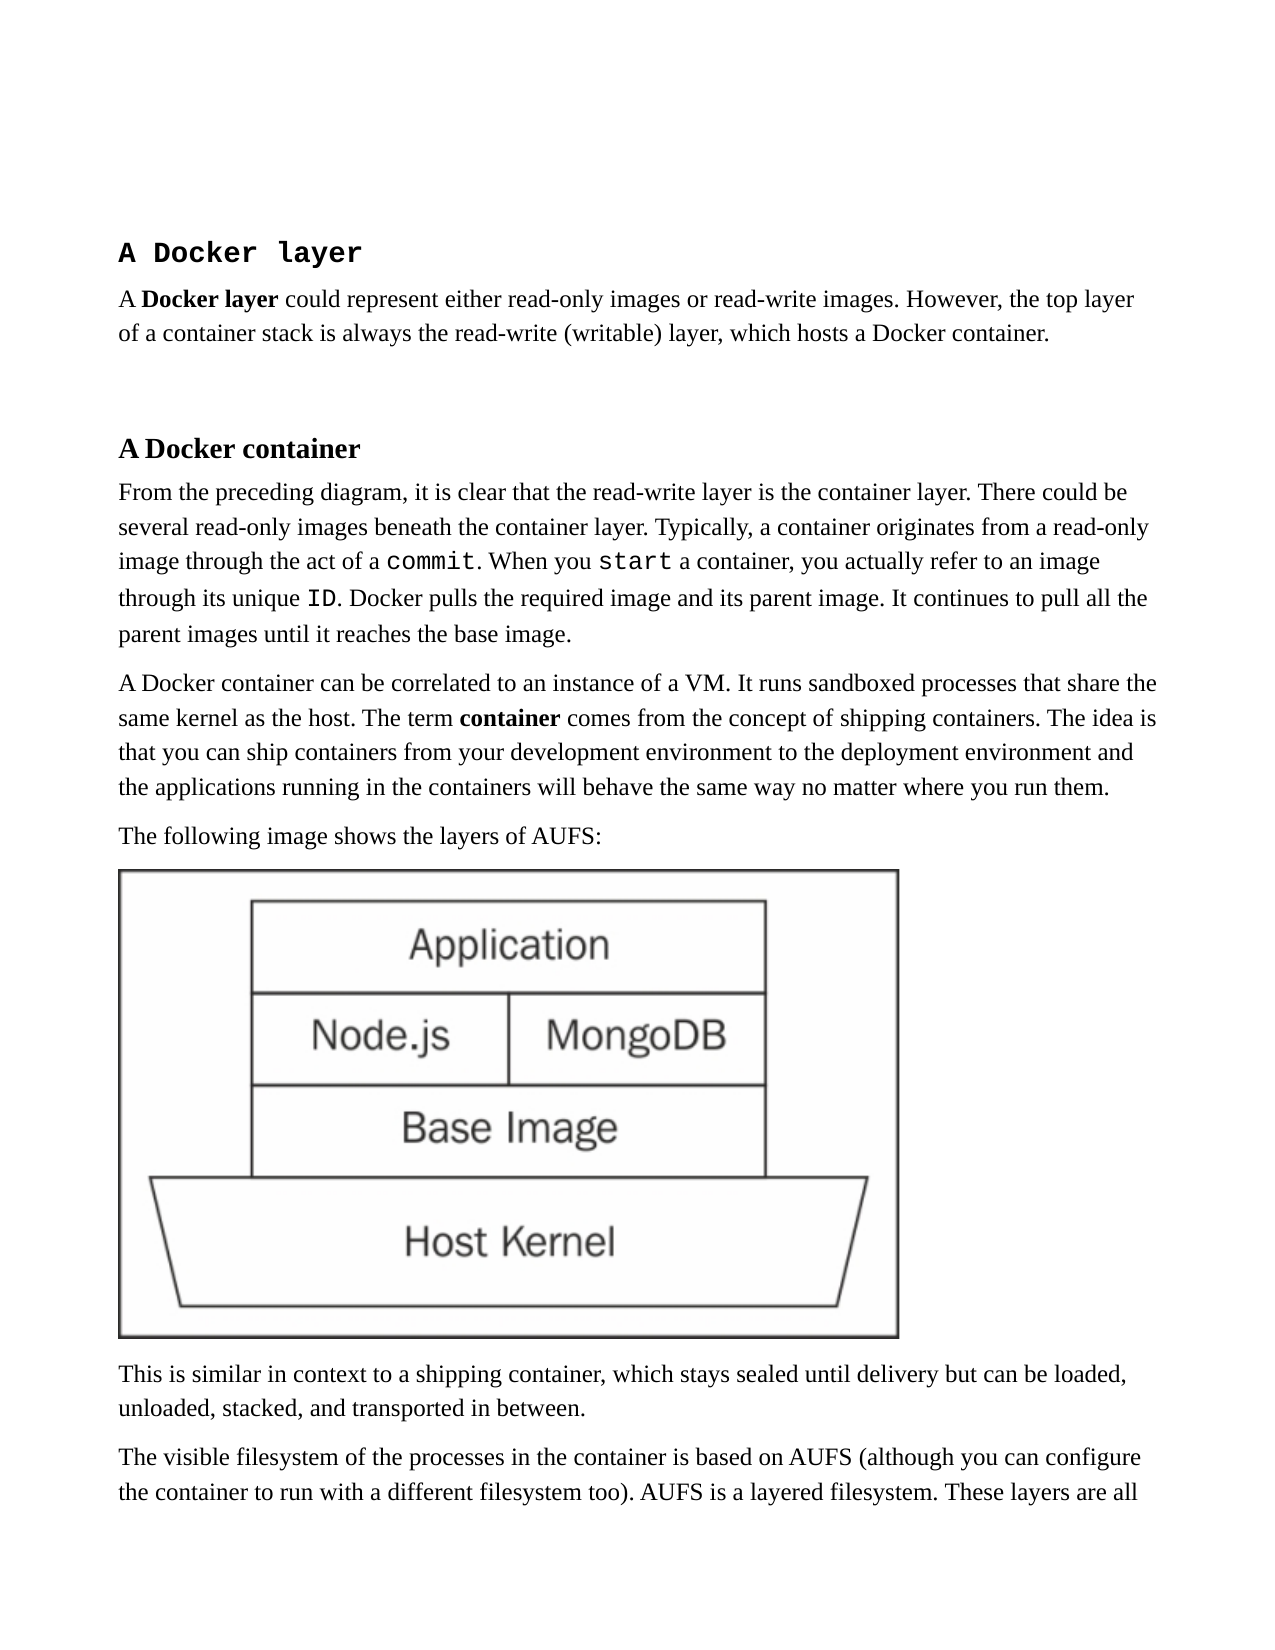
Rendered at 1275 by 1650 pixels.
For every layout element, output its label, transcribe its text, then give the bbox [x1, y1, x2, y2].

subtitle A Docker layer [118, 238, 1157, 271]
text A Docker layer could represent either read-only images or read-write images. However, the top layer of a container stack is always the read-write (writable) layer, which hosts a Docker container. [118, 284, 1157, 347]
picture [118, 869, 900, 1339]
text The visible filesystem of the processes in the container is based on AUFS (although you can configure the container to run with a different filesystem too). AUFS is a layered filesystem. These layers are all [118, 1442, 1157, 1506]
text This is similar in context to a shipping container, which stays sealed until delivery but can be loaded, unloaded, stacked, and transported in between. [118, 1359, 1157, 1422]
subtitle A Docker container [118, 431, 1157, 464]
text The following image shows the layers of AUFS: [118, 821, 1157, 849]
text A Docker container can be correlated to an instance of a VM. It runs sandboxed processes that share the same kernel as the host. The term container comes from the concept of shipping containers. The idea is that you can ship containers from your development environment to the deployment environment and the applications running in the containers will behave the same way no matter where you run them. [118, 668, 1157, 800]
text From the preceding diagram, it is clear that the read-write layer is the container layer. There could be several read-only images beneath the container layer. Typically, a container originates from a read-only image through the act of a commit. When you start a container, you actually refer to an image through its unique ID. Docker pulls the required image and its parent image. It continues to pull all the parent images until it reaches the base image. [118, 477, 1157, 648]
